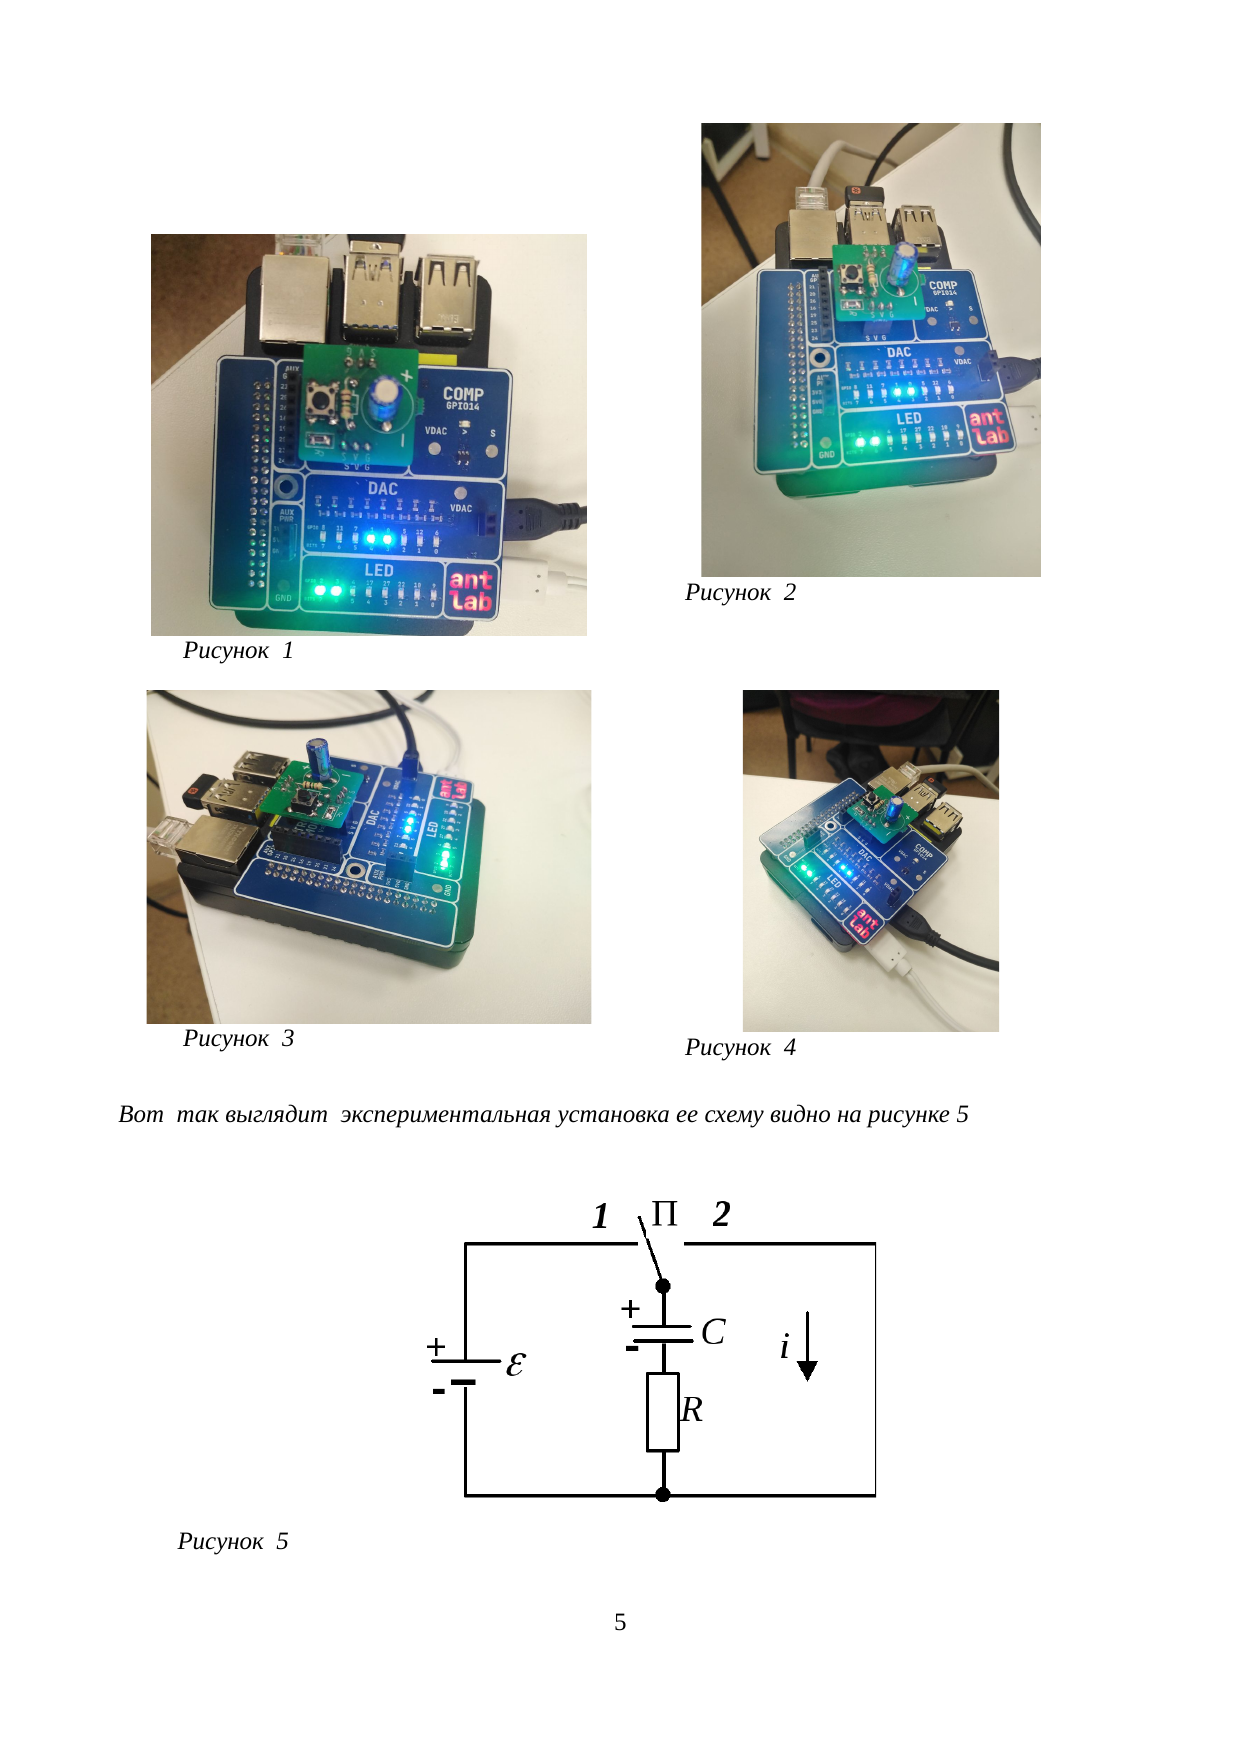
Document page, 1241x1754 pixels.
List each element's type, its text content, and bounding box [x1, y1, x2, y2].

picture [701, 123, 1041, 577]
picture [146, 690, 592, 1024]
text Вот так выглядит экспериментальная установка ее схему видно на рисунке 5 [118, 1099, 1122, 1128]
picture [151, 234, 587, 636]
table_header Рисунок 1 [118, 118, 620, 684]
picture [422, 1185, 877, 1512]
table_header Рисунок 2 [620, 118, 1122, 684]
table_cell Рисунок 3 [118, 684, 620, 1099]
text Рисунок 5 [118, 1526, 1122, 1555]
table_cell Рисунок 4 [620, 684, 1122, 1099]
picture [742, 690, 1000, 1032]
